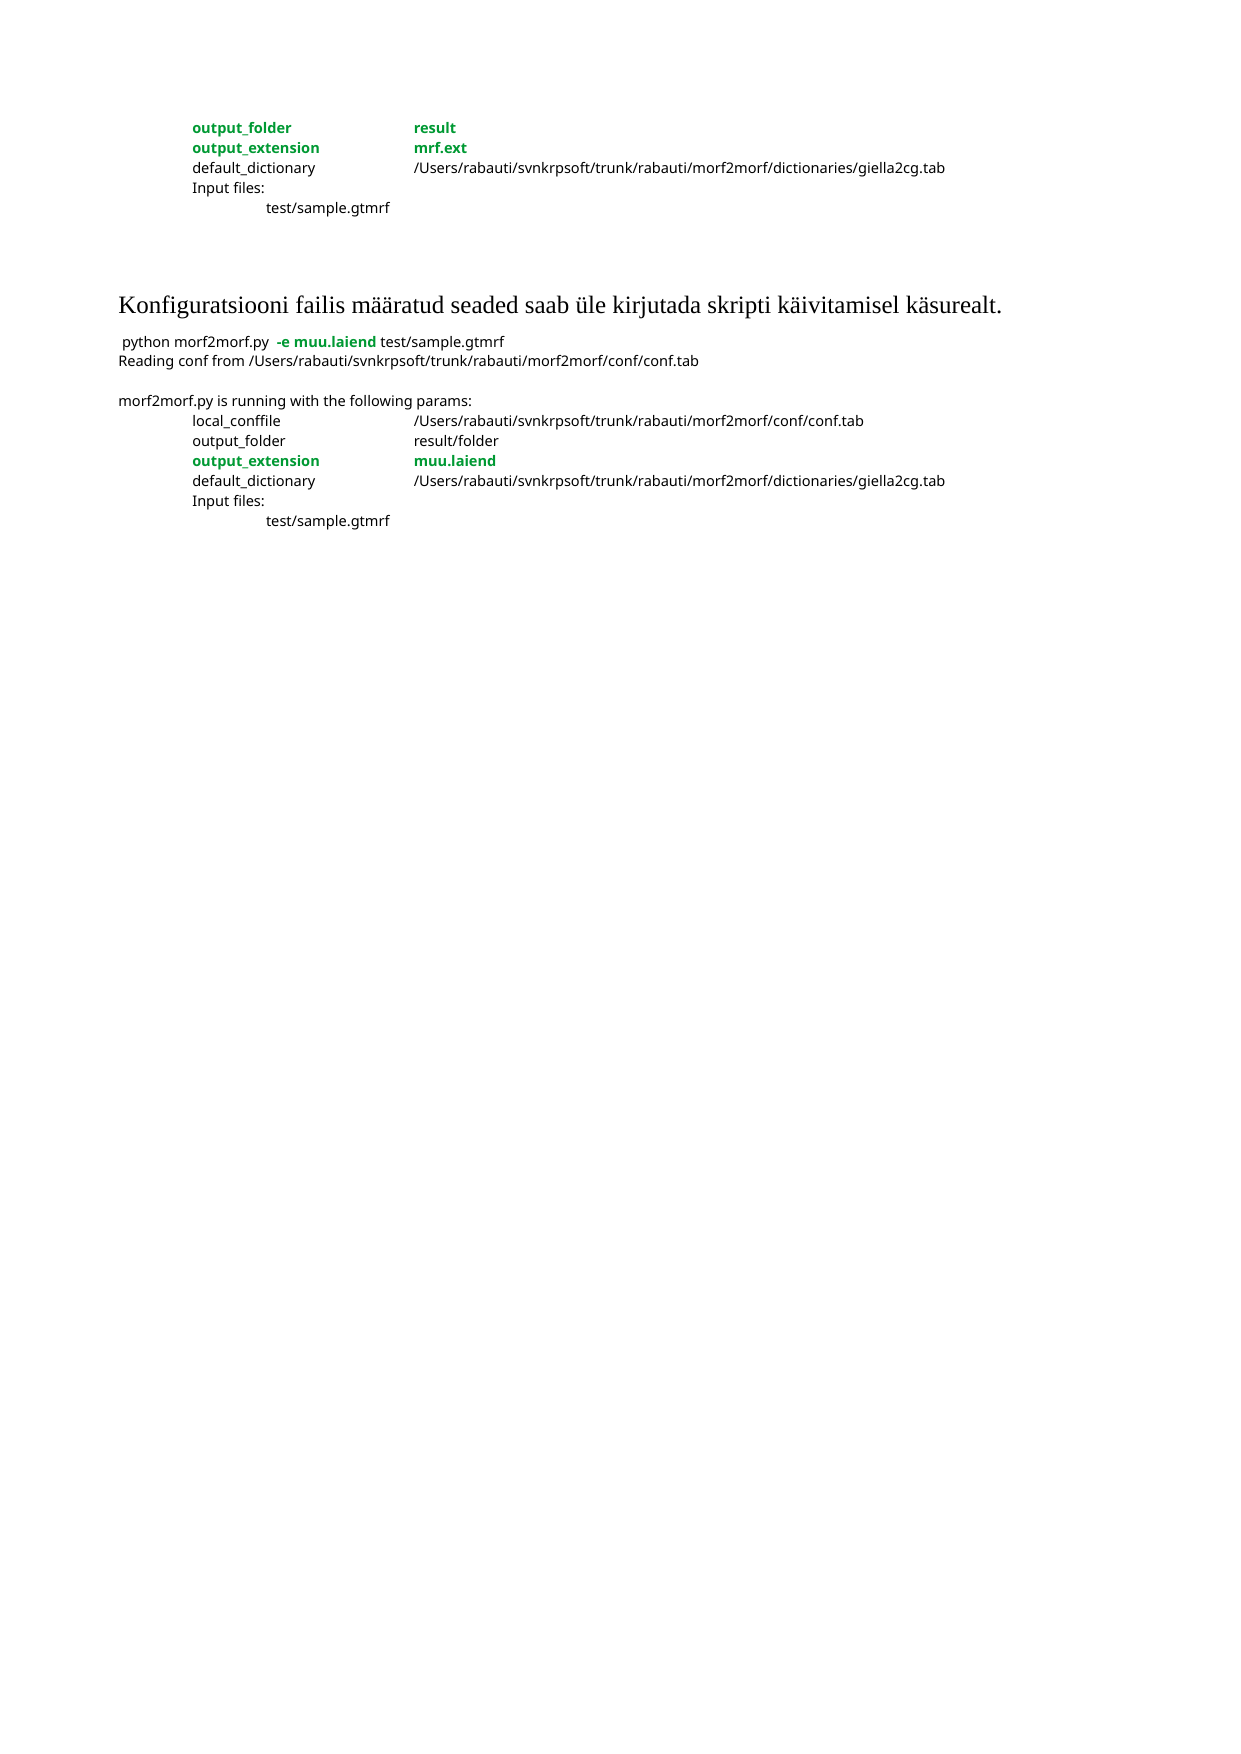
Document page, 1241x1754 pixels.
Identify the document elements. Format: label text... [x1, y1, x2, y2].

text test/sample.gtmrf [118, 198, 1122, 218]
text Input files: [118, 491, 1122, 510]
text output_folder result [118, 118, 1122, 138]
text python morf2morf.py -e muu.laiend test/sample.gtmrf [118, 331, 1122, 351]
text Konfiguratsiooni failis määratud seaded saab üle kirjutada skripti käivitamisel käsurealt. [118, 290, 1122, 319]
text output_folder result/folder [118, 431, 1122, 451]
text output_extension muu.laiend [118, 451, 1122, 471]
text Input files: [118, 178, 1122, 198]
text morf2morf.py is running with the following params: [118, 391, 1122, 411]
text test/sample.gtmrf [118, 510, 1122, 530]
text Reading conf from /Users/rabauti/svnkrpsoft/trunk/rabauti/morf2morf/conf/conf.tab [118, 351, 1122, 371]
text output_extension mrf.ext [118, 138, 1122, 158]
text local_conffile /Users/rabauti/svnkrpsoft/trunk/rabauti/morf2morf/conf/conf.tab [118, 411, 1122, 431]
text default_dictionary /Users/rabauti/svnkrpsoft/trunk/rabauti/morf2morf/dictionaries/giella2cg.tab [118, 471, 1122, 491]
text default_dictionary /Users/rabauti/svnkrpsoft/trunk/rabauti/morf2morf/dictionaries/giella2cg.tab [118, 158, 1122, 178]
